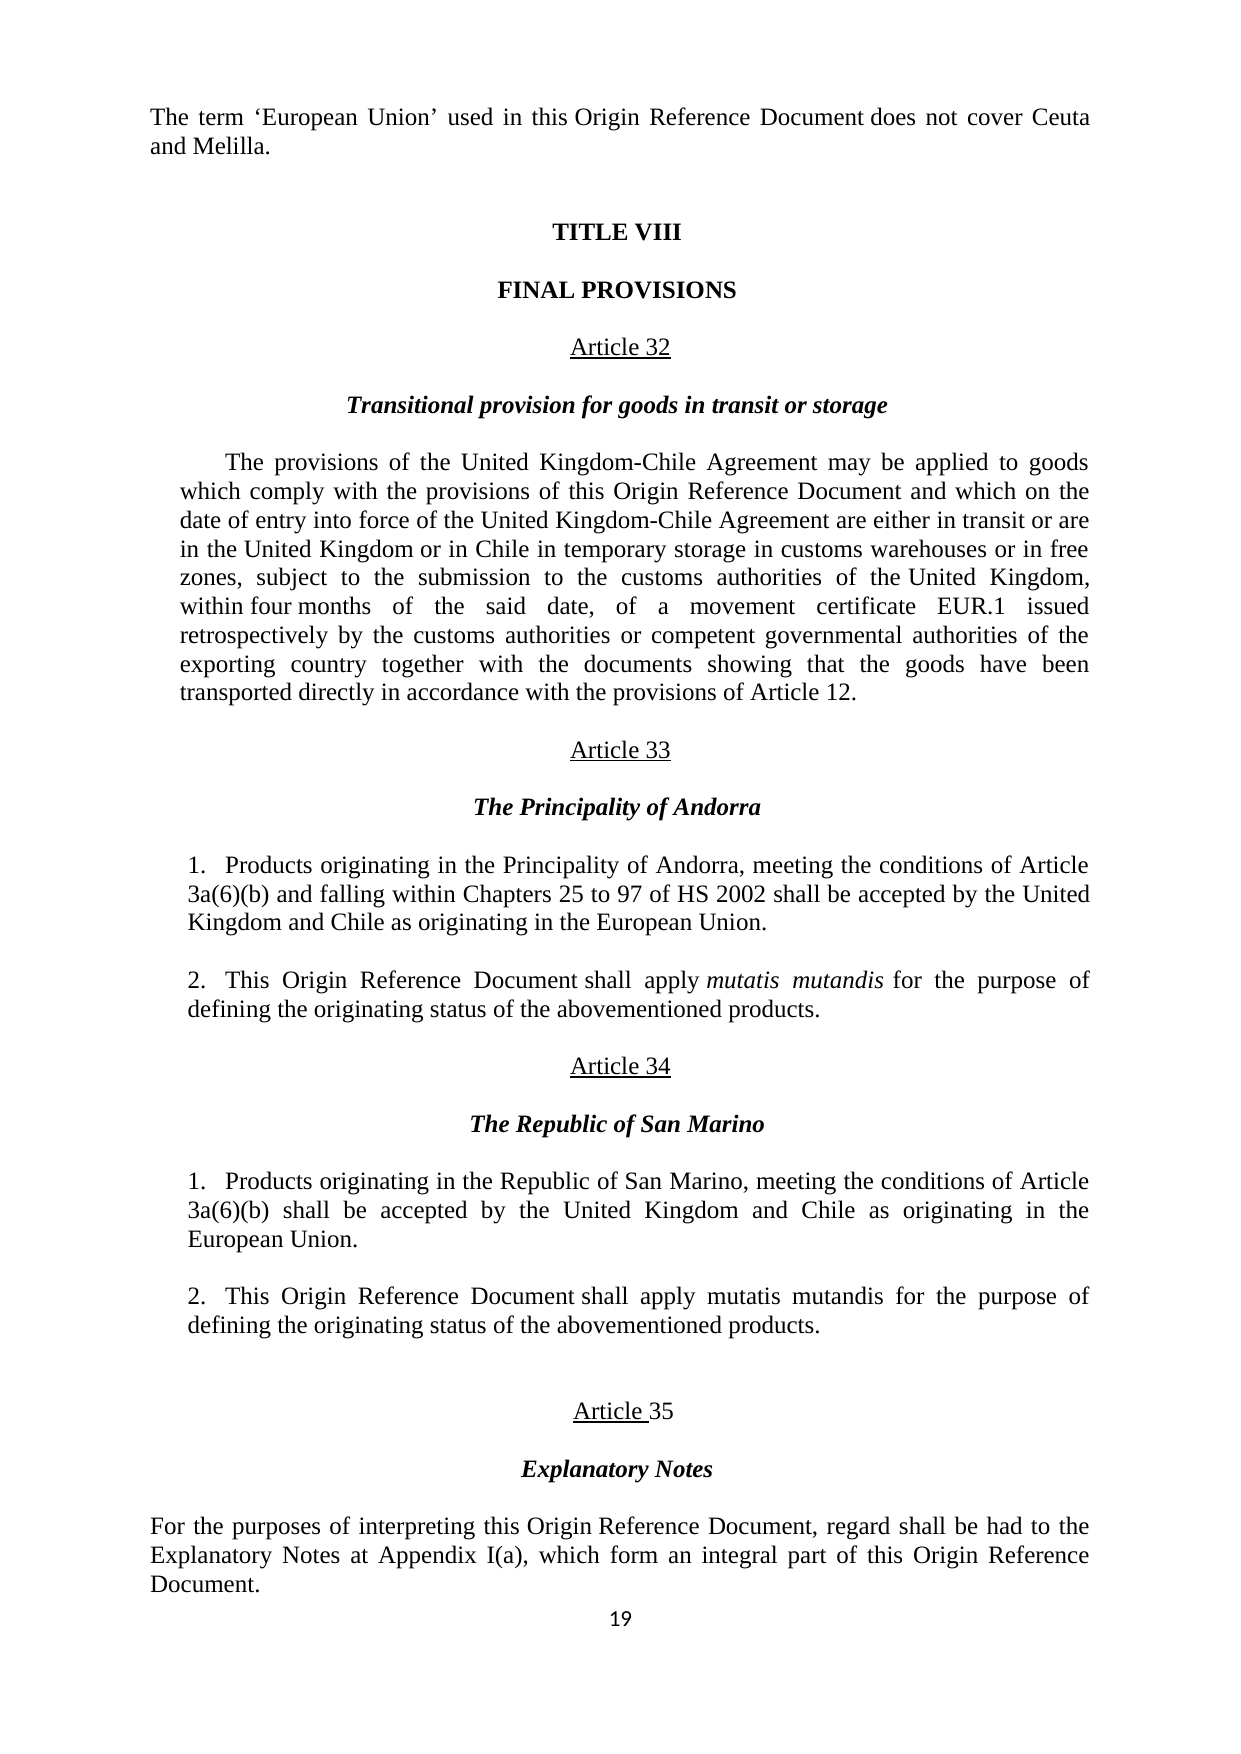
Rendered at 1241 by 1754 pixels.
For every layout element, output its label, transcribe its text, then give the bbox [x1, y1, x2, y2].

text For the purposes of interpreting this Origin Reference Document, regard shall be had to the Explanatory Notes at Appendix I(a), which form an integral part of this Origin Reference Document. [150, 1511, 1090, 1597]
list This Origin Reference Document shall apply mutatis mutandis for the purpose of defining the originating status of the abovementioned products. [187, 965, 1090, 1022]
text Explanatory Notes [150, 1454, 1090, 1482]
text Article 32 [150, 332, 1090, 361]
text The provisions of the United Kingdom-Chile Agreement may be applied to goods which comply with the provisions of this Origin Reference Document and which on the date of entry into force of the United Kingdom-Chile Agreement are either in transit or are in the United Kingdom or in Chile in temporary storage in customs warehouses or in free zones, subject to the submission to the customs authorities of the United Kingdom, within four months of the said date, of a movement certificate EUR.1 issued retrospectively by the customs authorities or competent governmental authorities of the exporting country together with the documents showing that the goods have been transported directly in accordance with the provisions of Article 12. [179, 447, 1090, 706]
text The term ‘European Union’ used in this Origin Reference Document does not cover Ceuta and Melilla. [150, 102, 1090, 160]
text Article 33 [150, 735, 1090, 764]
list This Origin Reference Document shall apply mutatis mutandis for the purpose of defining the originating status of the abovementioned products. [187, 1281, 1090, 1339]
list Products originating in the Principality of Andorra, meeting the conditions of Article 3a(6)(b) and falling within Chapters 25 to 97 of HS 2002 shall be accepted by the United Kingdom and Chile as originating in the European Union. [187, 850, 1090, 936]
text Transitional provision for goods in transit or storage [150, 390, 1090, 419]
text FINAL PROVISIONS [150, 275, 1090, 304]
text Article 34 [150, 1051, 1090, 1080]
text The Principality of Andorra [150, 792, 1090, 821]
text Article 35 [150, 1396, 1090, 1425]
text TITLE VIII [150, 217, 1090, 246]
text The Republic of San Marino [150, 1109, 1090, 1137]
list Products originating in the Republic of San Marino, meeting the conditions of Article 3a(6)(b) shall be accepted by the United Kingdom and Chile as originating in the European Union. [187, 1166, 1090, 1252]
